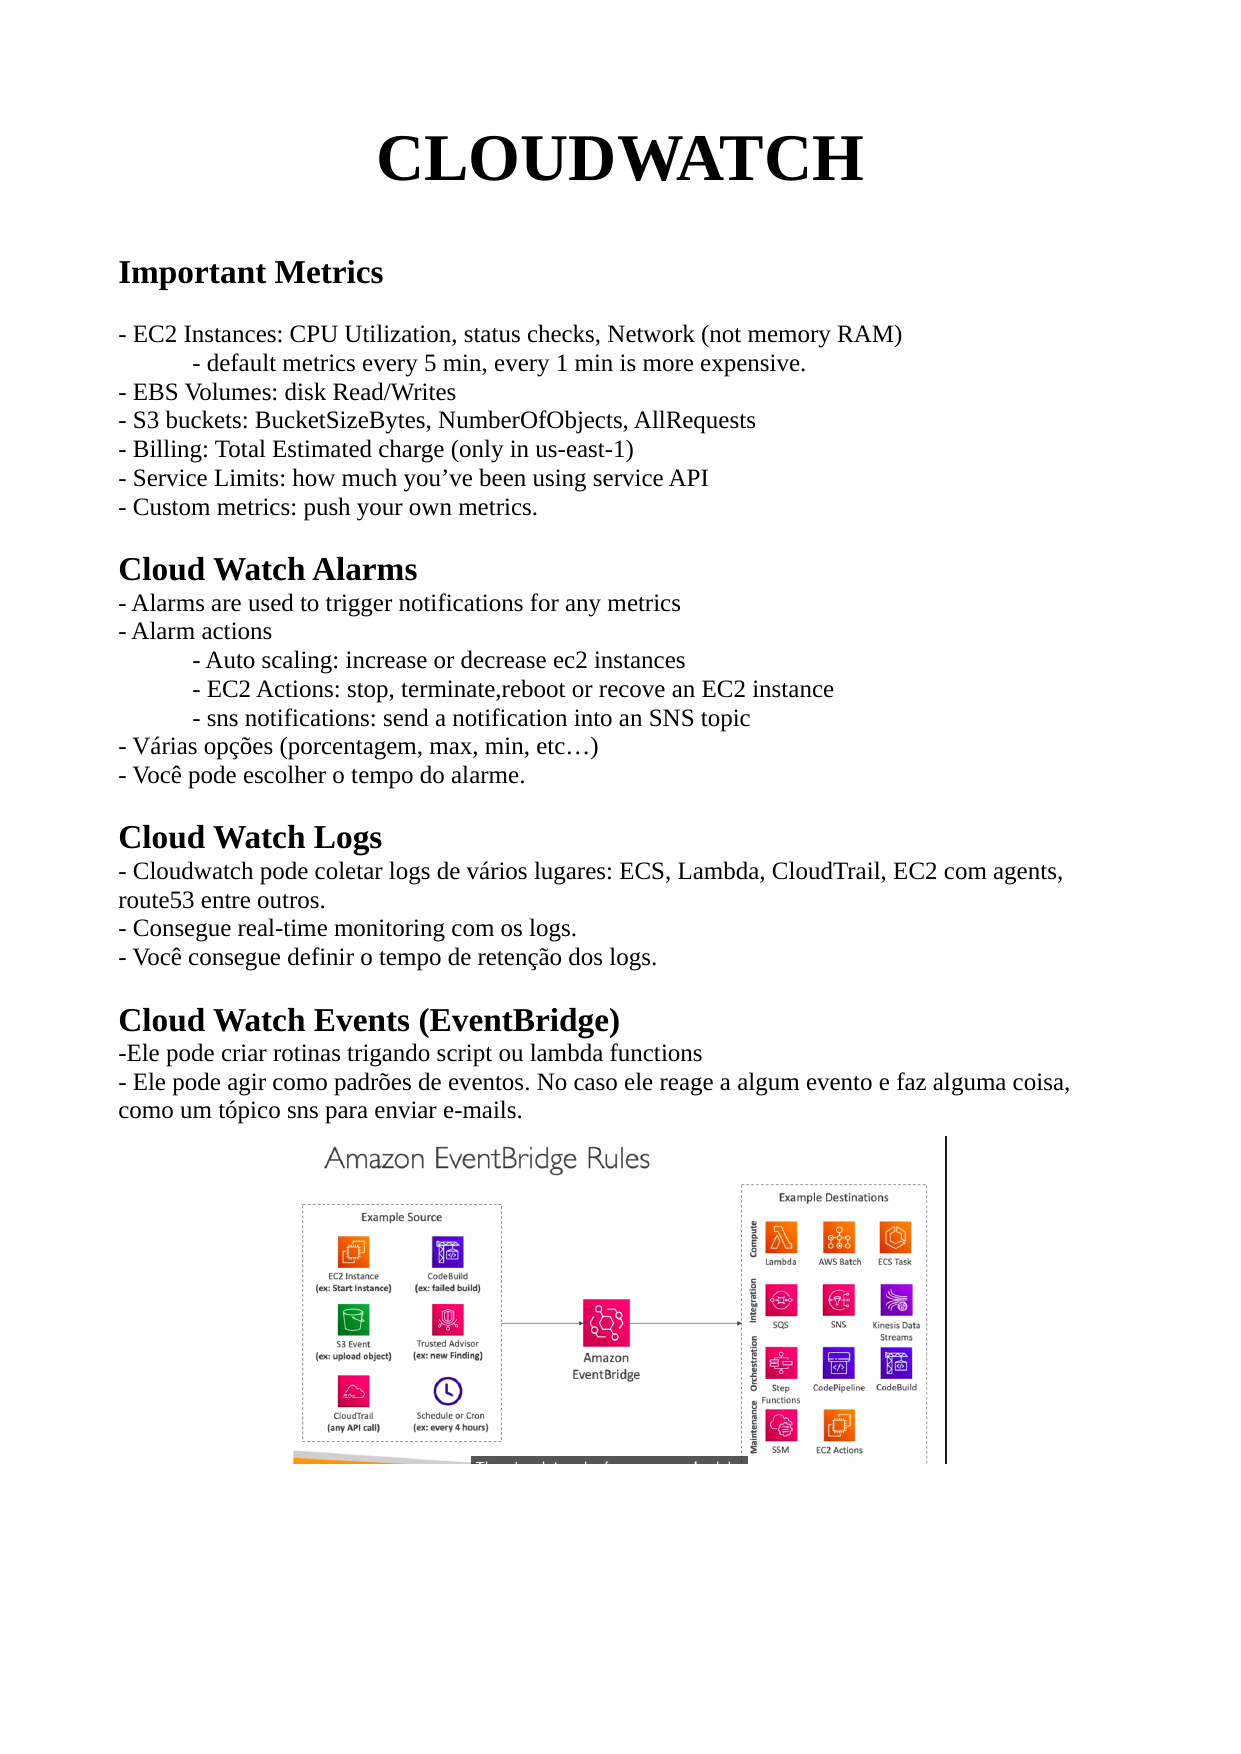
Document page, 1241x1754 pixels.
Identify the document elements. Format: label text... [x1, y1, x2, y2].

text CLOUDWATCH [118, 118, 1122, 195]
text - Alarms are used to trigger notifications for any metrics [118, 588, 1122, 616]
text - Consegue real-time monitoring com os logs. [118, 913, 1122, 942]
text - Alarm actions [118, 616, 1122, 645]
text - Auto scaling: increase or decrease ec2 instances [118, 645, 1122, 674]
text - Cloudwatch pode coletar logs de vários lugares: ECS, Lambda, CloudTrail, EC2 com agents, route53 entre outros. [118, 856, 1122, 913]
text Important Metrics [118, 252, 1122, 291]
text - Você pode escolher o tempo do alarme. [118, 760, 1122, 789]
text - Você consegue definir o tempo de retenção dos logs. [118, 942, 1122, 971]
text - EC2 Actions: stop, terminate,reboot or recove an EC2 instance [118, 674, 1122, 703]
text - EBS Volumes: disk Read/Writes [118, 377, 1122, 406]
text - S3 buckets: BucketSizeBytes, NumberOfObjects, AllRequests [118, 406, 1122, 434]
text - Várias opções (porcentagem, max, min, etc…) [118, 731, 1122, 760]
text - EC2 Instances: CPU Utilization, status checks, Network (not memory RAM) [118, 319, 1122, 348]
text - Custom metrics: push your own metrics. [118, 492, 1122, 521]
text - sns notifications: send a notification into an SNS topic [118, 703, 1122, 731]
text Cloud Watch Alarms [118, 549, 1122, 588]
text Cloud Watch Events (EventBridge) [118, 1000, 1122, 1038]
text - Billing: Total Estimated charge (only in us-east-1) [118, 434, 1122, 463]
text - Service Limits: how much you’ve been using service API [118, 463, 1122, 492]
text -Ele pode criar rotinas trigando script ou lambda functions [118, 1038, 1122, 1067]
text Cloud Watch Logs [118, 818, 1122, 856]
picture [293, 1136, 947, 1464]
text - default metrics every 5 min, every 1 min is more expensive. [118, 348, 1122, 377]
text - Ele pode agir como padrões de eventos. No caso ele reage a algum evento e faz alguma coisa, como um tópico sns para enviar e-mails. [118, 1067, 1122, 1124]
